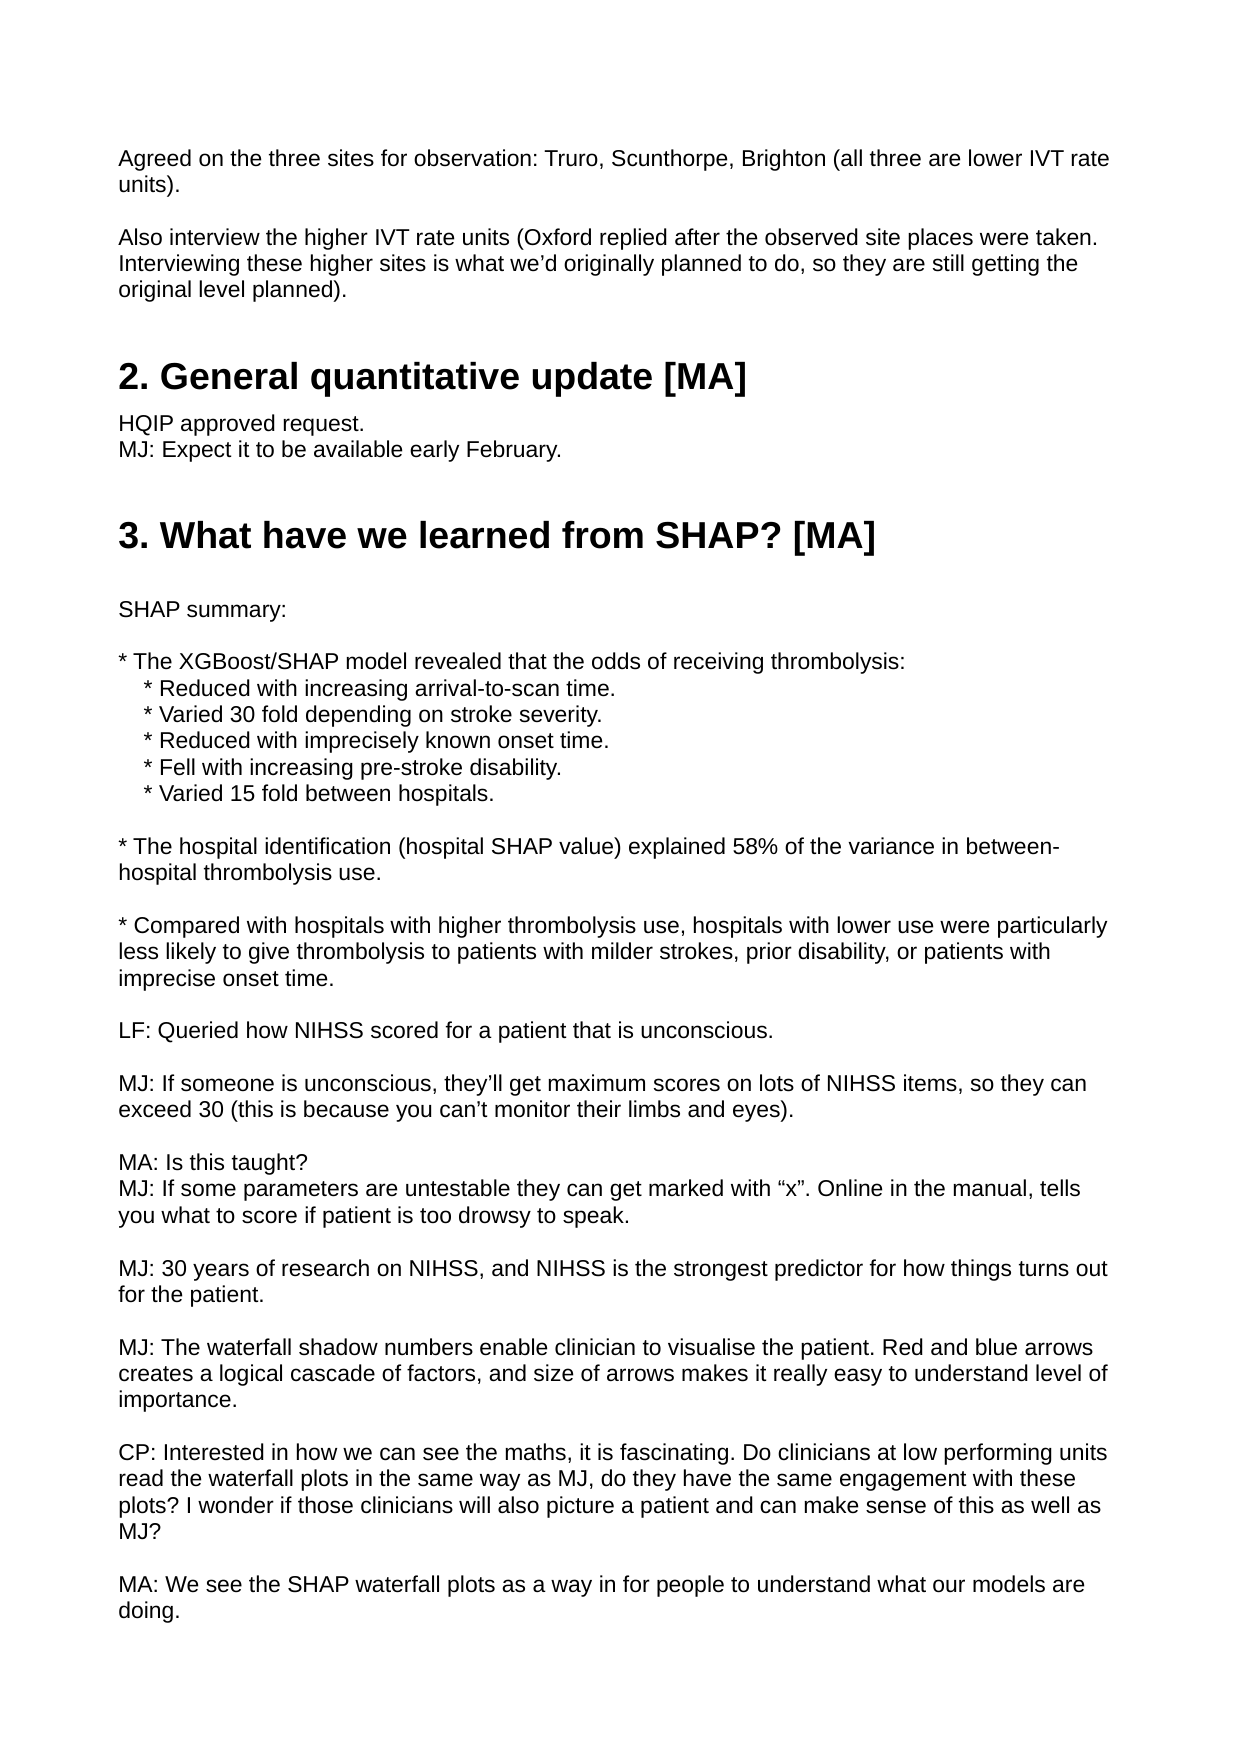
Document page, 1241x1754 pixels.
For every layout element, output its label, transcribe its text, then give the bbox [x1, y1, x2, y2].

text MJ: The waterfall shadow numbers enable clinician to visualise the patient. Red and blue arrows creates a logical cascade of factors, and size of arrows makes it really easy to understand level of importance. [118, 1333, 1122, 1413]
text HQIP approved request. [118, 409, 1122, 436]
text SHAP summary: [118, 596, 1122, 622]
text * Compared with hospitals with higher thrombolysis use, hospitals with lower use were particularly less likely to give thrombolysis to patients with milder strokes, prior disability, or patients with imprecise onset time. [118, 912, 1122, 991]
text * Reduced with increasing arrival-to-scan time. [118, 675, 1122, 701]
text * Reduced with imprecisely known onset time. [118, 727, 1122, 754]
text CP: Interested in how we can see the maths, it is fascinating. Do clinicians at low performing units read the waterfall plots in the same way as MJ, do they have the same engagement with these plots? I wonder if those clinicians will also picture a patient and can make sense of this as well as MJ? [118, 1439, 1122, 1544]
text * The XGBoost/SHAP model revealed that the odds of receiving thrombolysis: [118, 648, 1122, 675]
text MA: We see the SHAP waterfall plots as a way in for people to understand what our models are doing. [118, 1571, 1122, 1623]
text * Varied 15 fold between hospitals. [118, 780, 1122, 806]
text * The hospital identification (hospital SHAP value) explained 58% of the variance in between-hospital thrombolysis use. [118, 833, 1122, 886]
text * Fell with increasing pre-stroke disability. [118, 754, 1122, 780]
subtitle 2. General quantitative update [MA] [118, 354, 1122, 397]
text Also interview the higher IVT rate units (Oxford replied after the observed site places were taken. Interviewing these higher sites is what we’d originally planned to do, so they are still getting the original level planned). [118, 223, 1122, 303]
text MJ: If someone is unconscious, they’ll get maximum scores on lots of NIHSS items, so they can exceed 30 (this is because you can’t monitor their limbs and eyes). [118, 1070, 1122, 1123]
text MJ: 30 years of research on NIHSS, and NIHSS is the strongest predictor for how things turns out for the patient. [118, 1254, 1122, 1307]
text * Varied 30 fold depending on stroke severity. [118, 701, 1122, 727]
text MJ: If some parameters are untestable they can get marked with “x”. Online in the manual, tells you what to score if patient is too drowsy to speak. [118, 1175, 1122, 1228]
text MA: Is this taught? [118, 1149, 1122, 1175]
text LF: Queried how NIHSS scored for a patient that is unconscious. [118, 1017, 1122, 1044]
text MJ: Expect it to be available early February. [118, 436, 1122, 462]
subtitle 3. What have we learned from SHAP? [MA] [118, 514, 1122, 557]
text Agreed on the three sites for observation: Truro, Scunthorpe, Brighton (all three are lower IVT rate units). [118, 144, 1122, 197]
